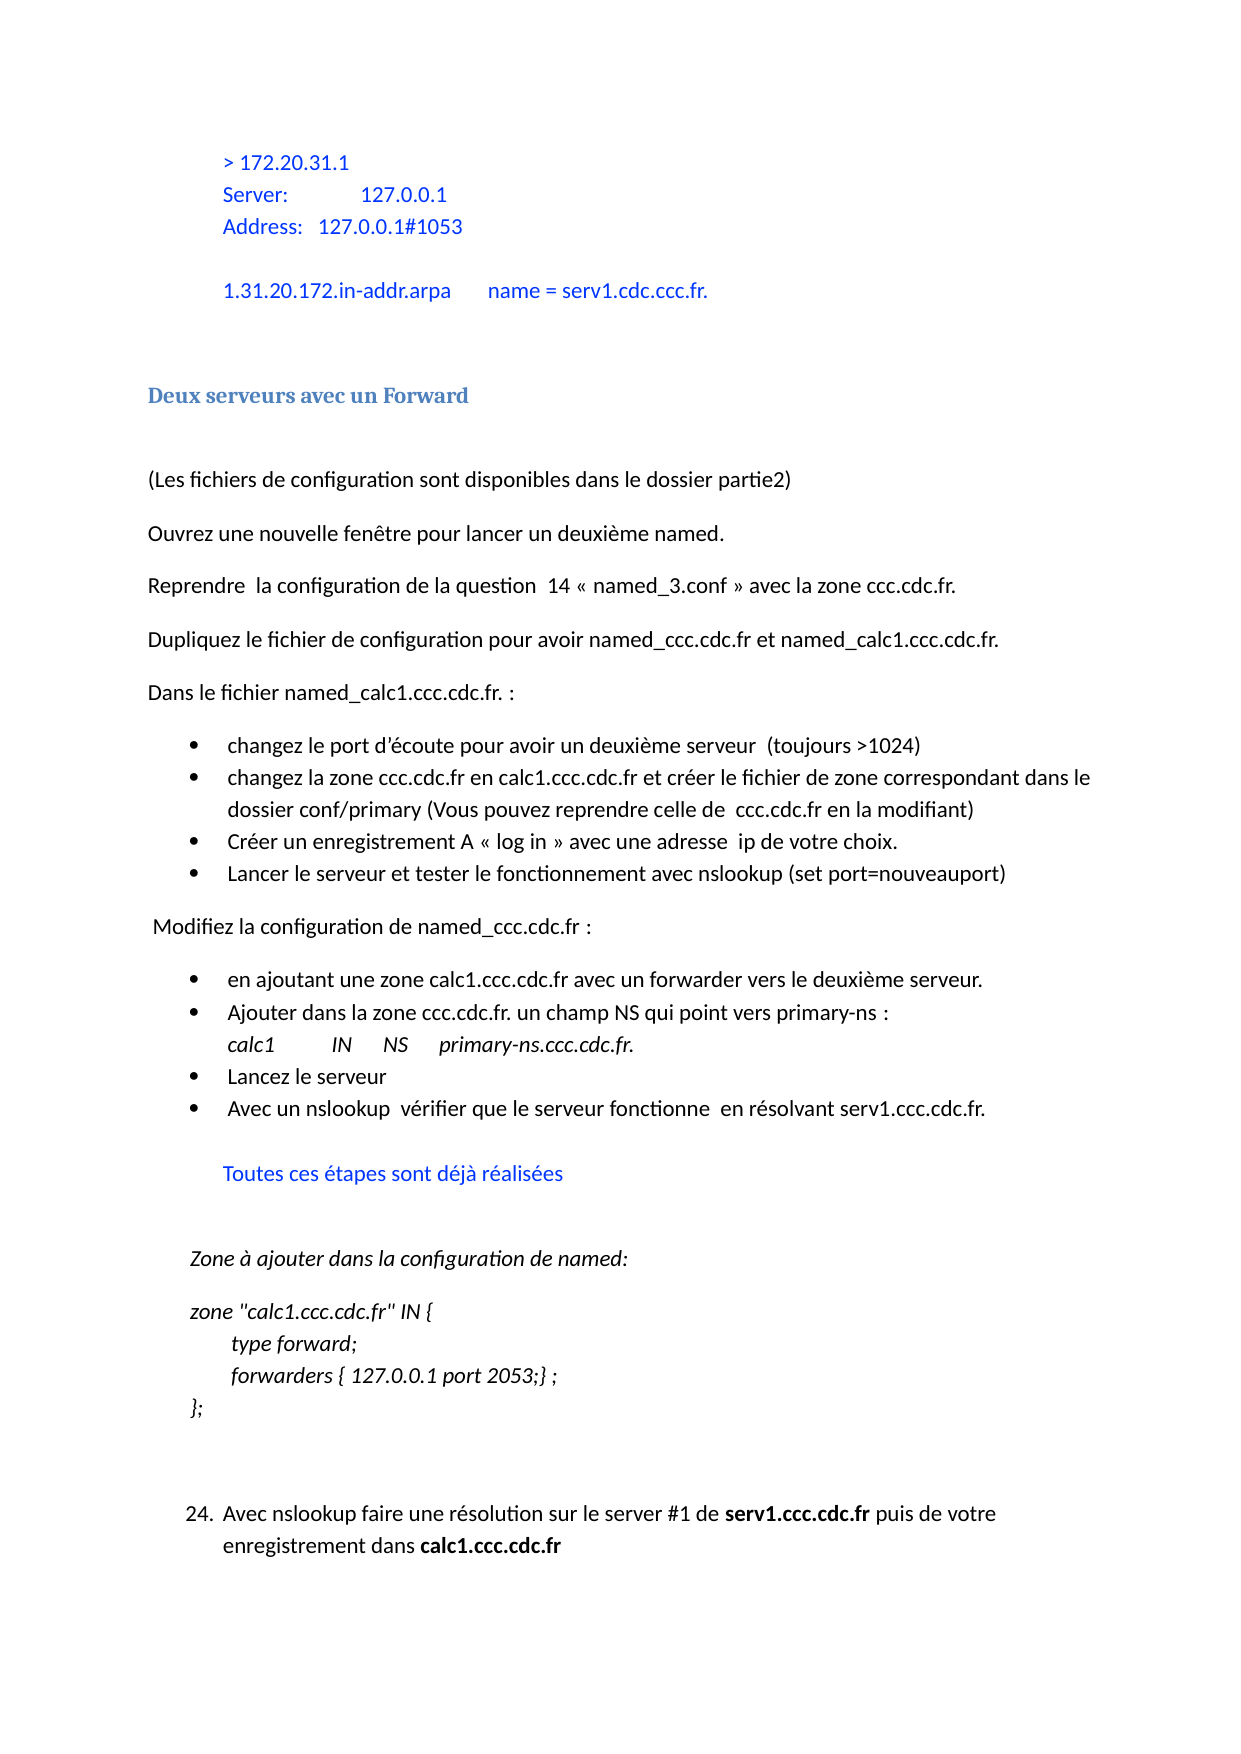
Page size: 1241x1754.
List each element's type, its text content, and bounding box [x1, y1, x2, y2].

list 1.31.20.172.in-addr.arpa name = serv1.cdc.ccc.fr. [185, 276, 1093, 304]
text Zone à ajouter dans la configuration de named: [190, 1244, 1093, 1272]
list changez le port d’écoute pour avoir un deuxième serveur (toujours >1024) [190, 731, 1093, 759]
text Ouvrez une nouvelle fenêtre pour lancer un deuxième named. [148, 519, 1093, 547]
list Créer un enregistrement A « log in » avec une adresse ip de votre choix. [190, 827, 1093, 855]
text zone "calc1.ccc.cdc.fr" IN { type forward; forwarders { 127.0.0.1 port 2053;} ; }; [190, 1297, 1093, 1421]
text Dupliquez le fichier de configuration pour avoir named_ccc.cdc.fr et named_calc1.ccc.cdc.fr. [148, 625, 1093, 653]
list Address: 127.0.0.1#1053 [185, 212, 1093, 240]
list en ajoutant une zone calc1.ccc.cdc.fr avec un forwarder vers le deuxième serveur. [190, 966, 1093, 993]
list changez la zone ccc.cdc.fr en calc1.ccc.cdc.fr et créer le fichier de zone correspondant dans le dossier conf/primary (Vous pouvez reprendre celle de ccc.cdc.fr en la modifiant) [190, 763, 1093, 823]
list Server: 127.0.0.1 [185, 180, 1093, 208]
subtitle Deux serveurs avec un Forward [148, 382, 1093, 409]
text (Les fichiers de configuration sont disponibles dans le dossier partie2) [148, 466, 1093, 494]
list Avec nslookup faire une résolution sur le server #1 de serv1.ccc.cdc.fr puis de votre enregistrement dans calc1.ccc.cdc.fr [185, 1499, 1093, 1560]
text Modifiez la configuration de named_ccc.cdc.fr : [152, 912, 1093, 941]
text Dans le fichier named_calc1.ccc.cdc.fr. : [148, 678, 1093, 706]
list Lancez le serveur [190, 1062, 1093, 1090]
list Lancer le serveur et tester le fonctionnement avec nslookup (set port=nouveauport) [190, 859, 1093, 887]
text Reprendre la configuration de la question 14 « named_3.conf » avec la zone ccc.cdc.fr. [148, 572, 1093, 600]
list > 172.20.31.1 [185, 148, 1093, 176]
list Toutes ces étapes sont déjà réalisées [223, 1159, 1093, 1187]
list Ajouter dans la zone ccc.cdc.fr. un champ NS qui point vers primary-ns : calc1 IN NS primary-ns.ccc.cdc.fr. [190, 998, 1093, 1058]
list Avec un nslookup vérifier que le serveur fonctionne en résolvant serv1.ccc.cdc.fr. [190, 1094, 1093, 1122]
